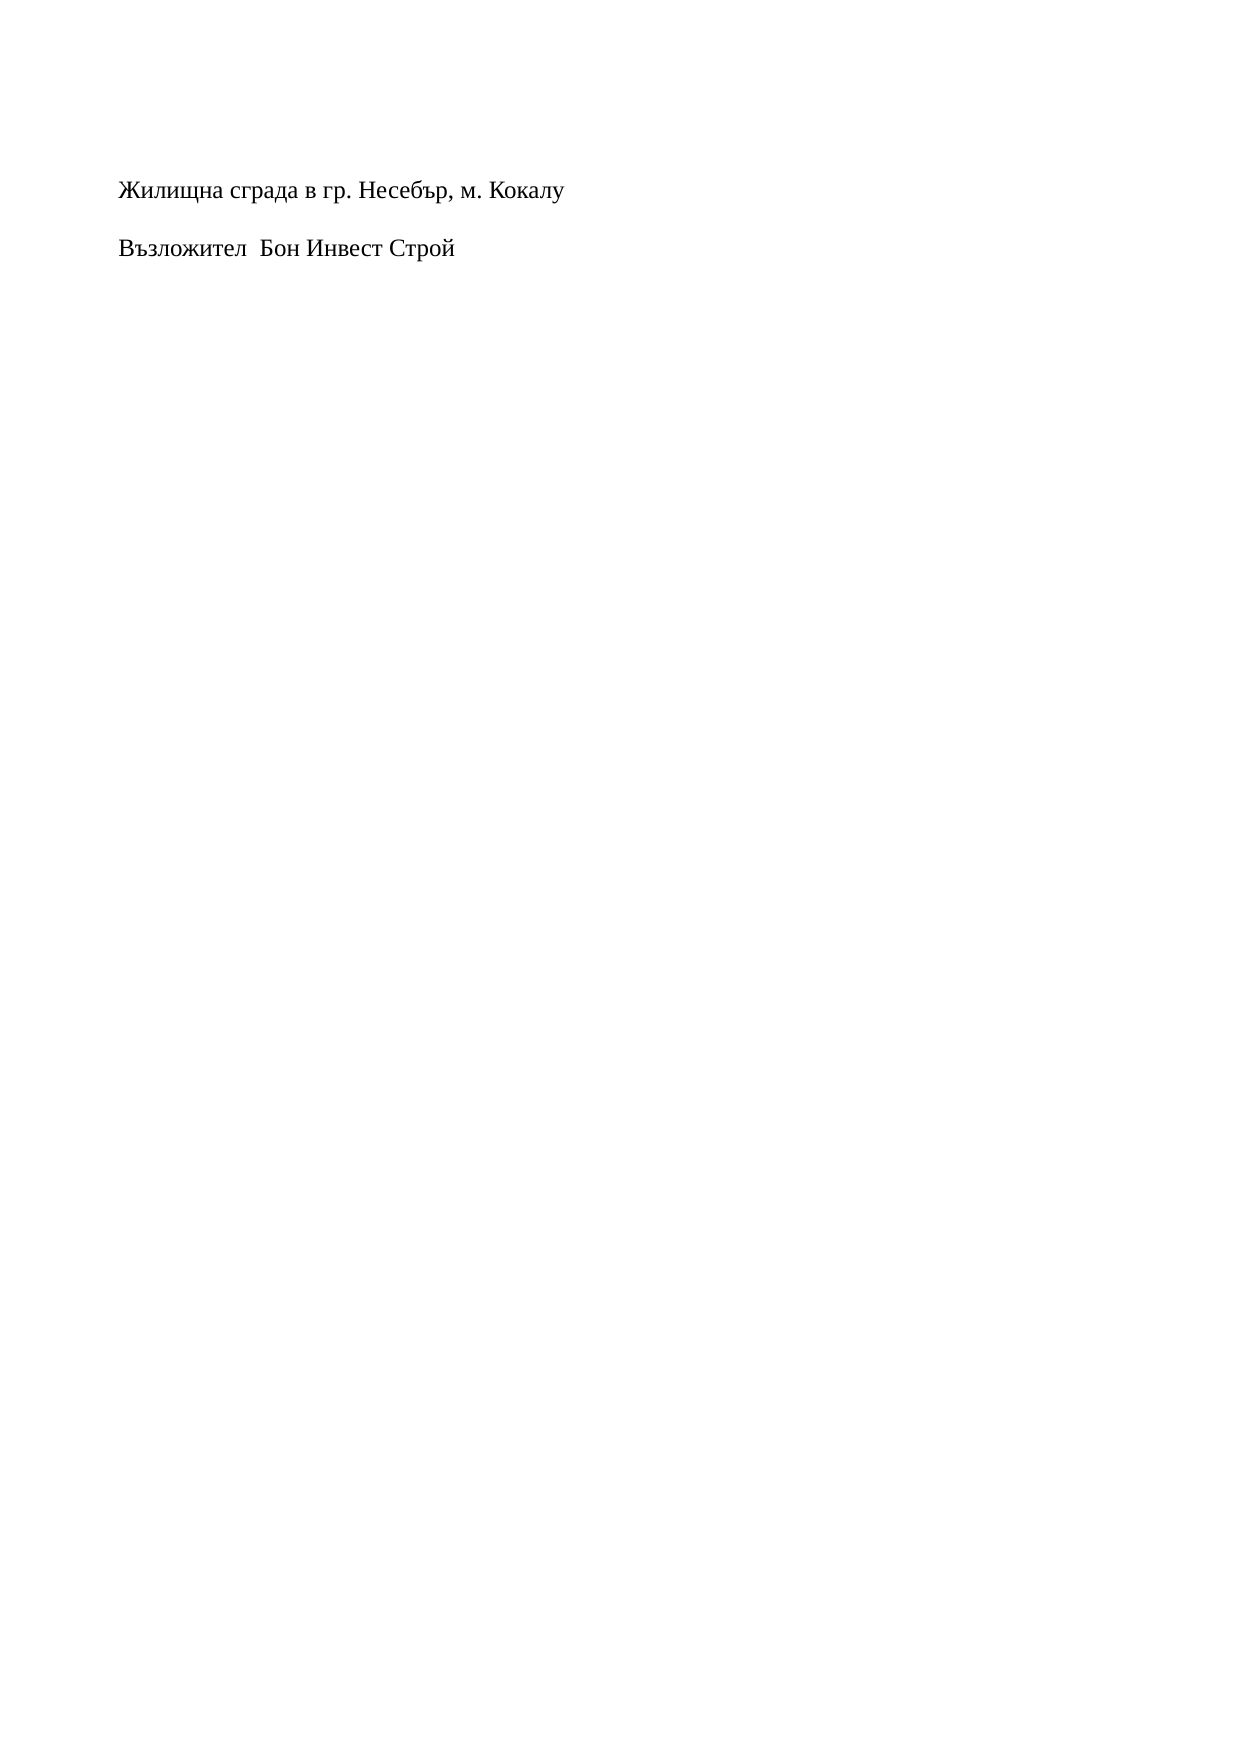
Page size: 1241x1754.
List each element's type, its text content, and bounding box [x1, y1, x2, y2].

text Жилищна сграда в гр. Несебър, м. Кокалу [118, 176, 1122, 204]
text Възложител Бон Инвест Строй [118, 233, 1122, 262]
